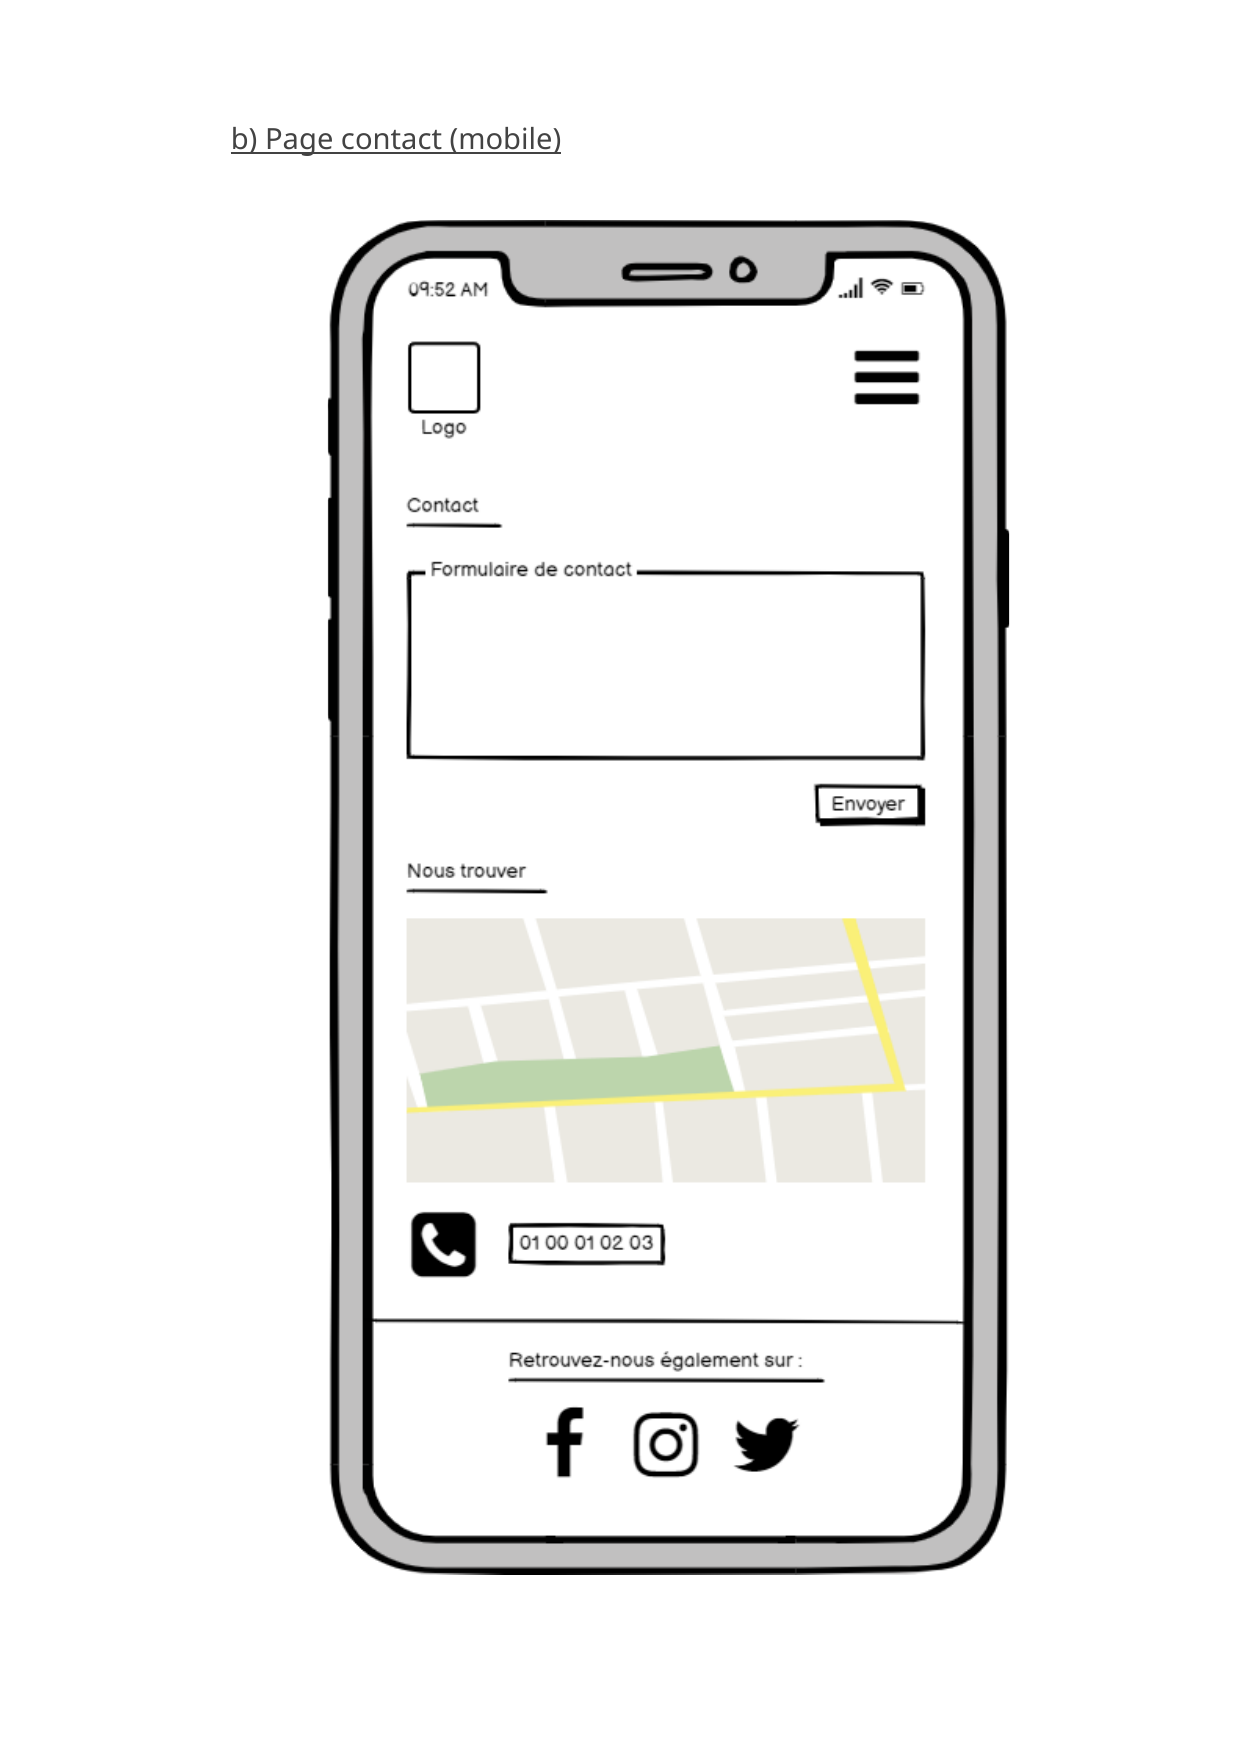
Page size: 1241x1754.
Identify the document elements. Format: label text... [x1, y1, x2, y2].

picture [327, 220, 1010, 1575]
subtitle b) Page contact (mobile) [193, 118, 1122, 158]
